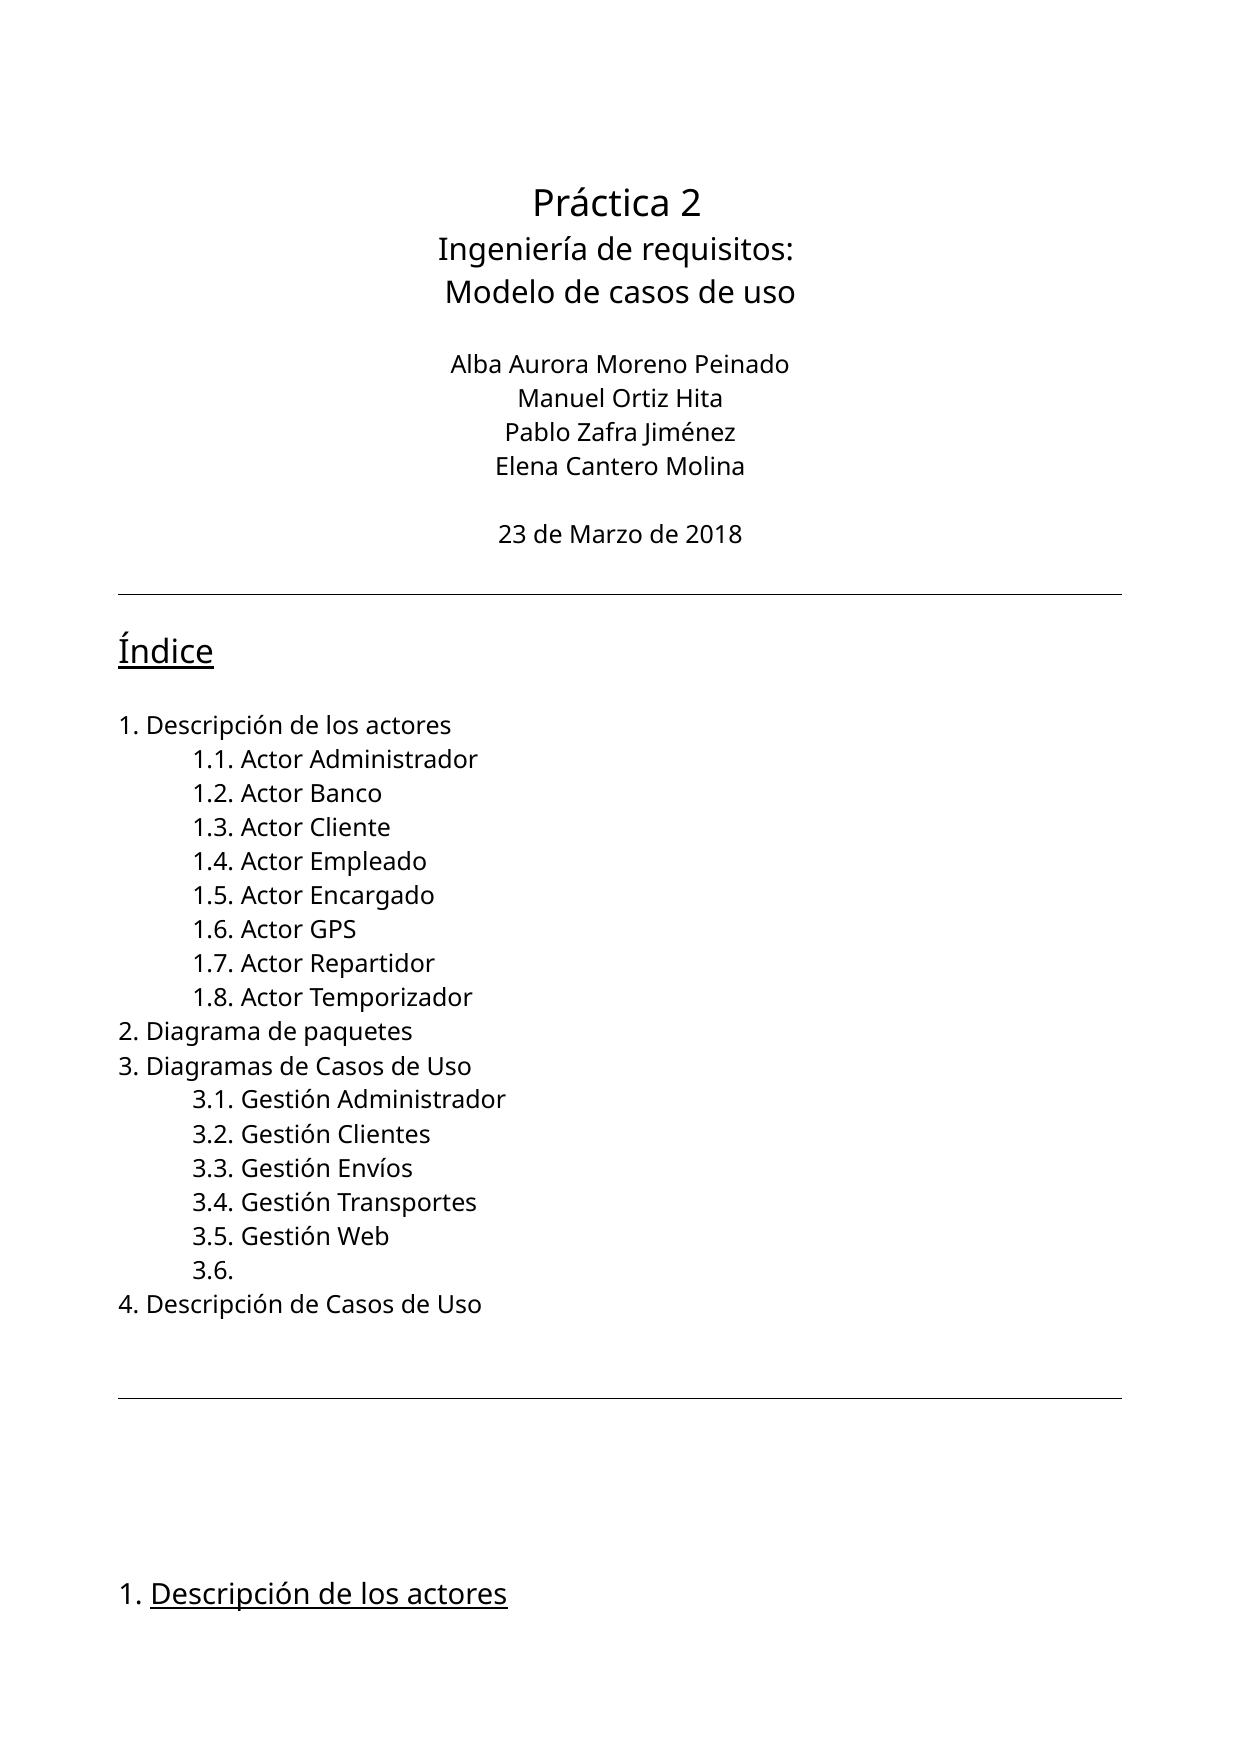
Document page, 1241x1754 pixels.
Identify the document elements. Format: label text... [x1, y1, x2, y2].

text Alba Aurora Moreno Peinado [118, 347, 1122, 381]
text 1.2. Actor Banco [118, 776, 1122, 810]
text 23 de Marzo de 2018 [118, 517, 1122, 551]
text 3.4. Gestión Transportes [118, 1184, 1122, 1218]
text 1. Descripción de los actores [118, 1573, 1122, 1613]
text 1.8. Actor Temporizador [118, 980, 1122, 1014]
text 3.6. [118, 1252, 1122, 1287]
text 3.3. Gestión Envíos [118, 1150, 1122, 1184]
text 3. Diagramas de Casos de Uso [118, 1048, 1122, 1082]
text 1.6. Actor GPS [118, 912, 1122, 946]
text 3.2. Gestión Clientes [118, 1116, 1122, 1150]
text 1.4. Actor Empleado [118, 844, 1122, 878]
text Índice [118, 628, 1122, 673]
text 2. Diagrama de paquetes [118, 1014, 1122, 1048]
text Pablo Zafra Jiménez [118, 415, 1122, 449]
text Ingeniería de requisitos: [118, 227, 1122, 270]
text 1.1. Actor Administrador [118, 742, 1122, 776]
text 1.7. Actor Repartidor [118, 946, 1122, 980]
text 1. Descripción de los actores [118, 707, 1122, 742]
text 3.5. Gestión Web [118, 1218, 1122, 1252]
text 4. Descripción de Casos de Uso [118, 1287, 1122, 1321]
text Práctica 2 [118, 176, 1122, 227]
text Modelo de casos de uso [118, 270, 1122, 313]
text Elena Cantero Molina [118, 449, 1122, 483]
text 3.1. Gestión Administrador [118, 1082, 1122, 1116]
text 1.5. Actor Encargado [118, 878, 1122, 912]
text Manuel Ortiz Hita [118, 381, 1122, 415]
text 1.3. Actor Cliente [118, 810, 1122, 844]
